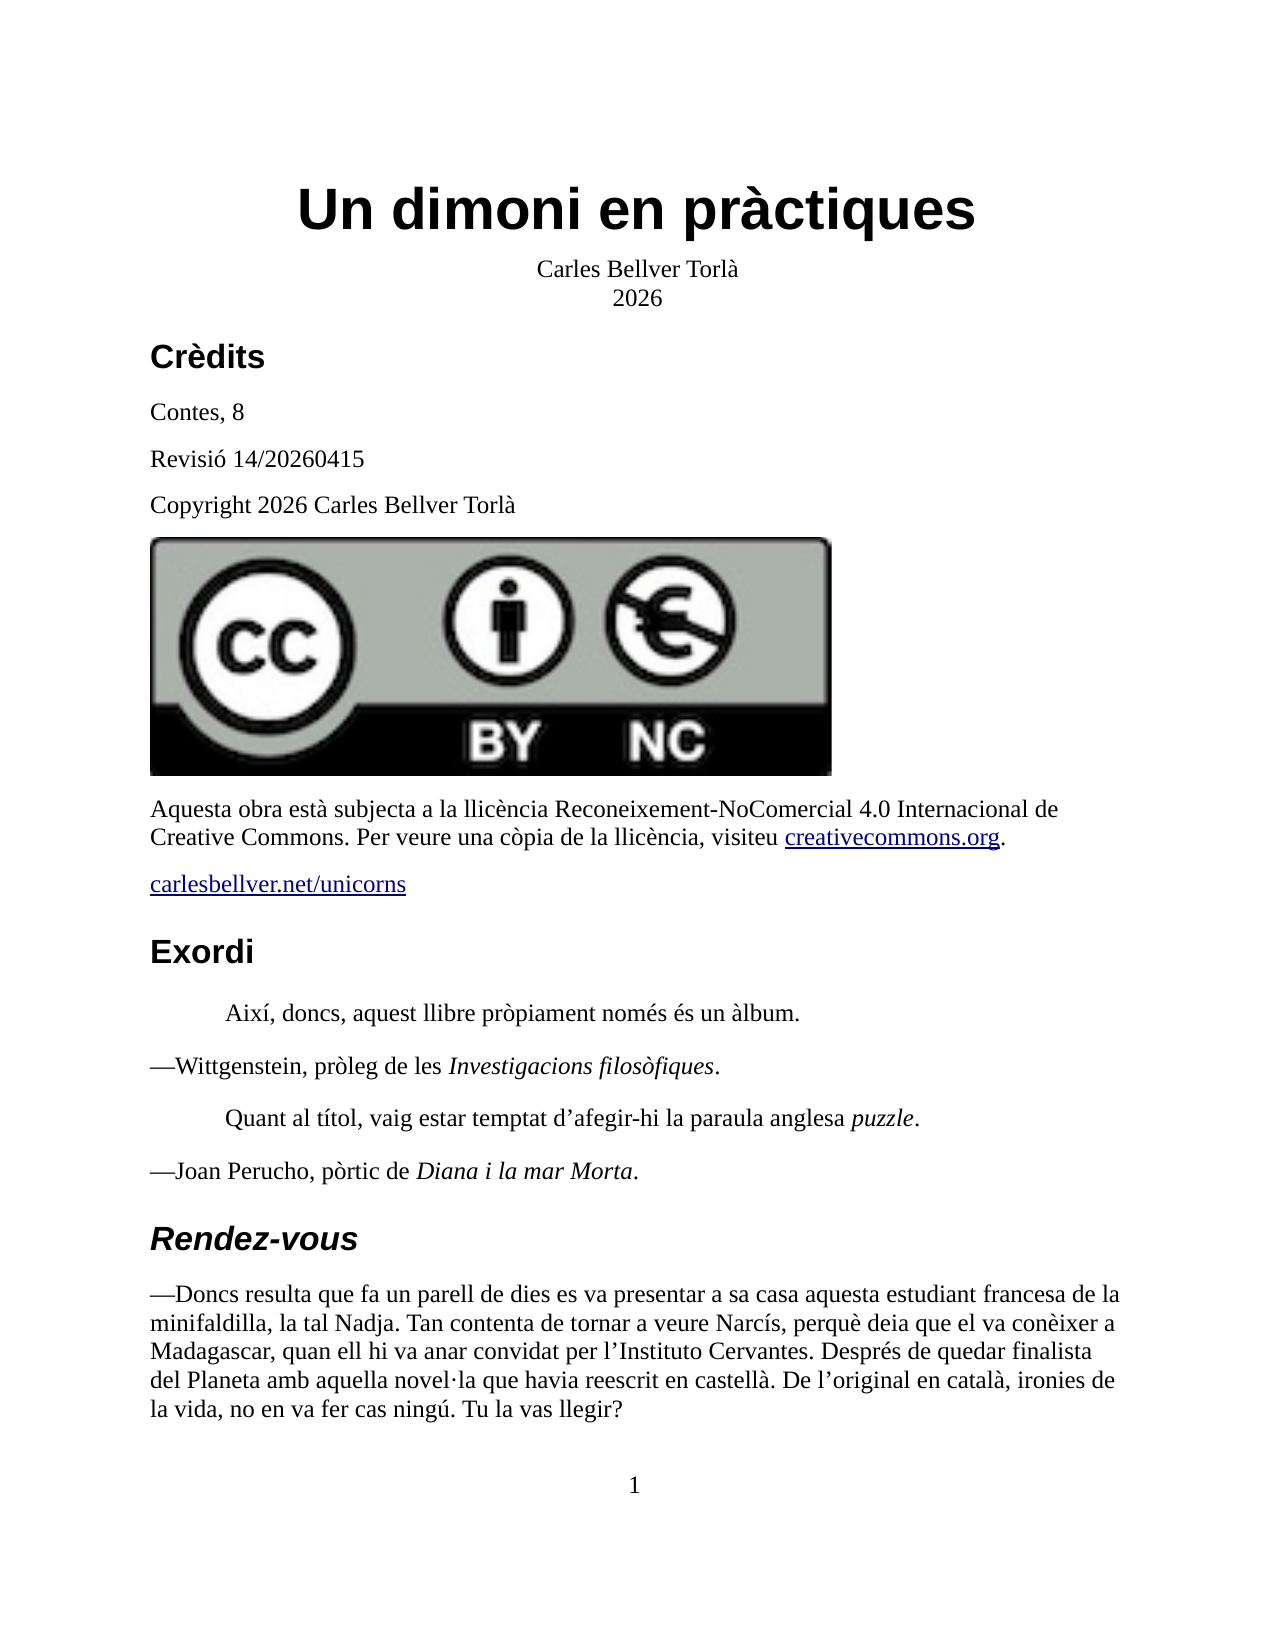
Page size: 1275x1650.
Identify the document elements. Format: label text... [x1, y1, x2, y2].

text Carles Bellver Torlà [150, 254, 1125, 283]
text Revisió 14/20260415 [150, 444, 1125, 473]
text Així, doncs, aquest llibre pròpiament només és un àlbum. [225, 998, 1125, 1027]
text 2026 [150, 283, 1125, 312]
picture [150, 537, 832, 776]
text Quant al títol, vaig estar temptat d’afegir-hi la paraula anglesa puzzle. [225, 1103, 1125, 1132]
text —Doncs resulta que fa un parell de dies es va presentar a sa casa aquesta estudiant francesa de la minifaldilla, la tal Nadja. Tan contenta de tornar a veure Narcís, perquè deia que el va conèixer a Madagascar, quan ell hi va anar convidat per l’Instituto Cervantes. Després de quedar finalista del Planeta amb aquella novel·la que havia reescrit en castellà. De l’original en català, ironies de la vida, no en va fer cas ningú. Tu la vas llegir? [150, 1279, 1125, 1423]
text —Joan Perucho, pòrtic de Diana i la mar Morta. [150, 1156, 1125, 1185]
title Un dimoni en pràctiques [150, 175, 1125, 242]
text —Wittgenstein, pròleg de les Investigacions filosòfiques. [150, 1051, 1125, 1079]
text Contes, 8 [150, 397, 1125, 426]
text Copyright 2026 Carles Bellver Torlà [150, 491, 1125, 519]
subtitle Exordi [150, 932, 1125, 971]
subtitle Rendez-vous [150, 1219, 1125, 1257]
text carlesbellver.net/unicorns [150, 869, 1125, 898]
text Aquesta obra està subjecta a la llicència Reconeixement-NoComercial 4.0 Internacional de Creative Commons. Per veure una còpia de la llicència, visiteu creativecommons.org. [150, 794, 1125, 851]
subtitle Crèdits [150, 337, 1125, 376]
